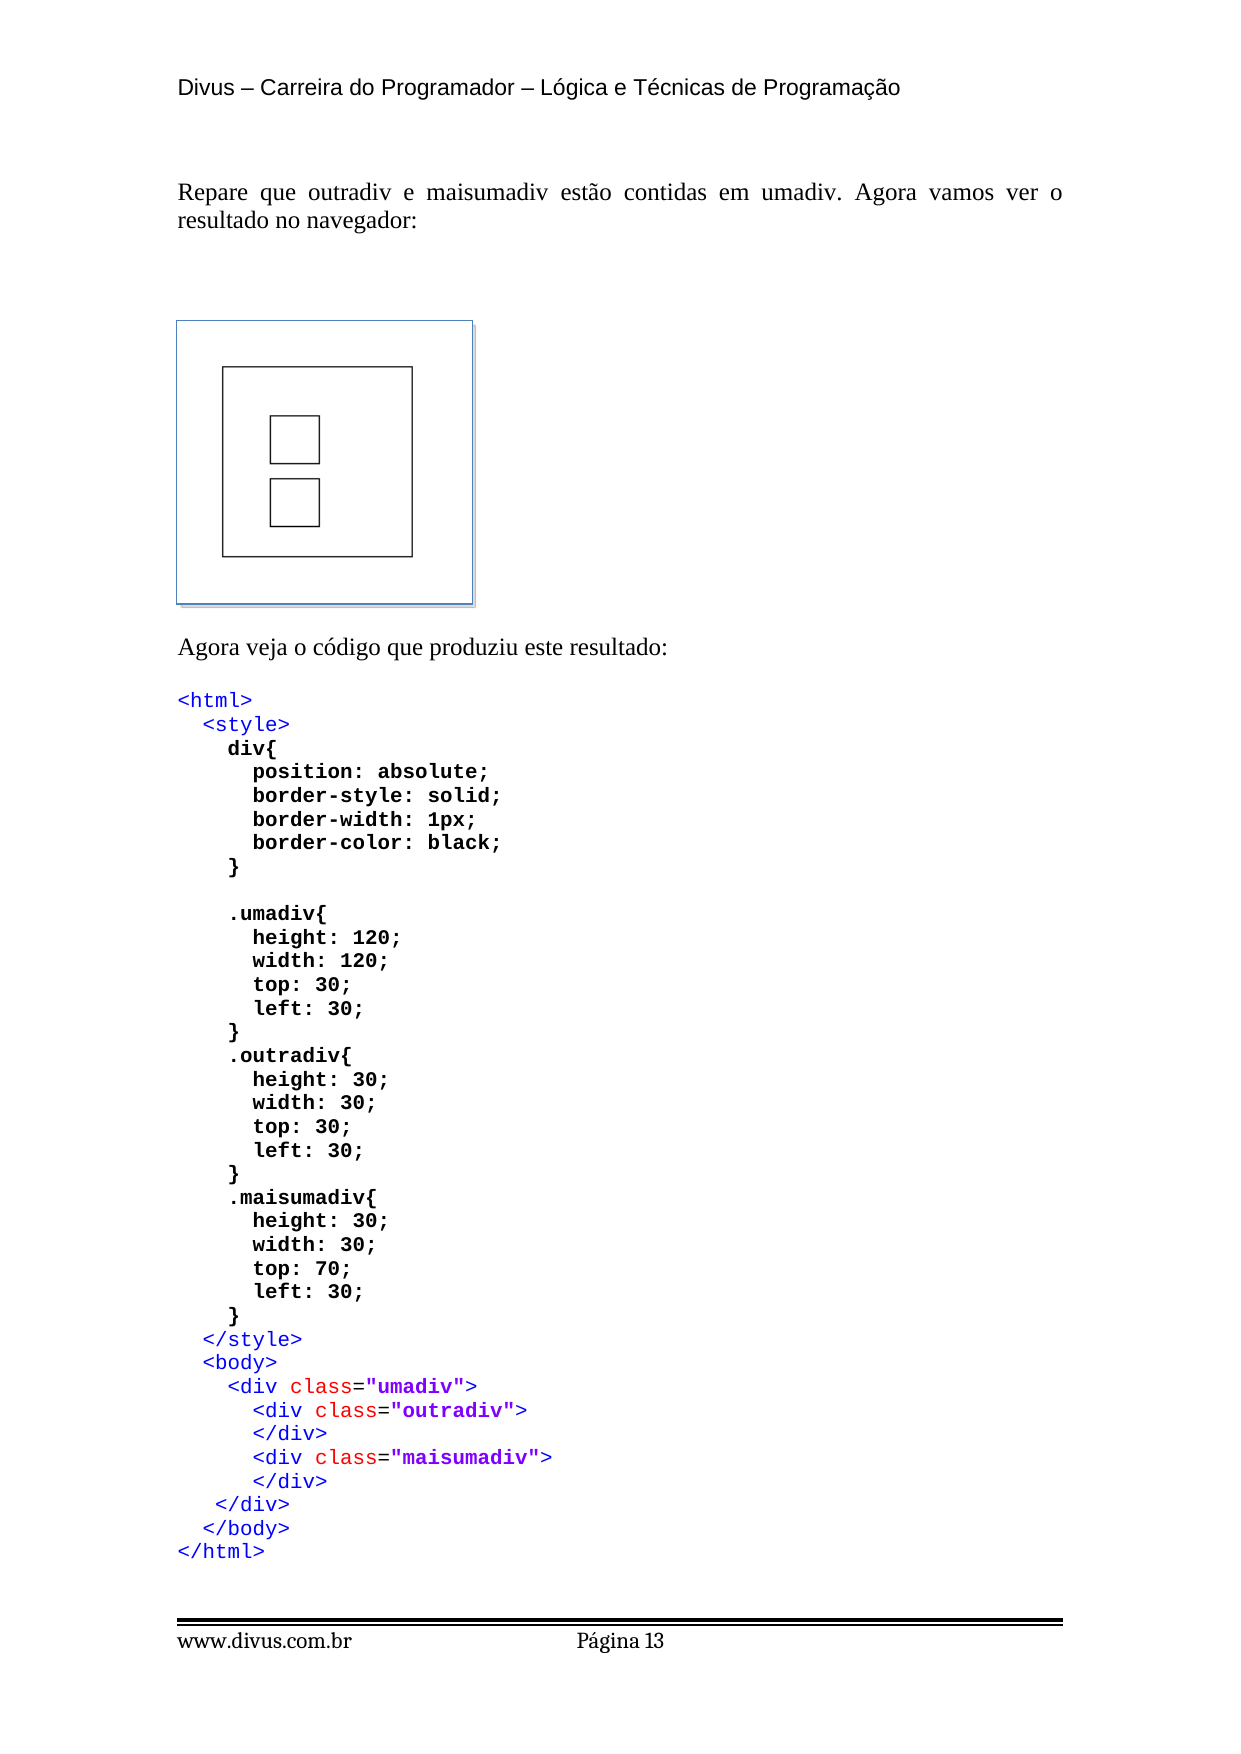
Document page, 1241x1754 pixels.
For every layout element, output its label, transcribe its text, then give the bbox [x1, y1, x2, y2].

text </div> [177, 1423, 1063, 1447]
text top: 30; [177, 974, 1063, 998]
text <div class="umadiv"> [177, 1376, 1063, 1400]
text </style> [177, 1329, 1063, 1352]
text border-style: solid; [177, 785, 1063, 808]
text Agora veja o código que produziu este resultado: [177, 632, 1063, 661]
text position: absolute; [177, 761, 1063, 785]
text height: 30; [177, 1211, 1063, 1234]
text </html> [177, 1542, 1063, 1565]
text height: 30; [177, 1069, 1063, 1092]
text } [177, 1305, 1063, 1329]
text top: 30; [177, 1116, 1063, 1139]
text .maisumadiv{ [177, 1187, 1063, 1211]
text width: 120; [177, 950, 1063, 974]
text div{ [177, 738, 1063, 761]
text } [177, 1163, 1063, 1187]
text <div class="outradiv"> [177, 1400, 1063, 1423]
text </div> [177, 1494, 1063, 1518]
text border-width: 1px; [177, 808, 1063, 832]
text <style> [177, 714, 1063, 738]
text <body> [177, 1352, 1063, 1376]
text border-color: black; [177, 832, 1063, 856]
text <div class="maisumadiv"> [177, 1447, 1063, 1471]
text } [177, 856, 1063, 879]
text width: 30; [177, 1234, 1063, 1258]
text <html> [177, 690, 1063, 714]
text .outradiv{ [177, 1045, 1063, 1069]
text height: 120; [177, 927, 1063, 950]
text left: 30; [177, 998, 1063, 1021]
text top: 70; [177, 1258, 1063, 1281]
text width: 30; [177, 1092, 1063, 1116]
text .umadiv{ [177, 903, 1063, 927]
picture [177, 321, 472, 603]
text left: 30; [177, 1281, 1063, 1305]
text } [177, 1021, 1063, 1045]
text Repare que outradiv e maisumadiv estão contidas em umadiv. Agora vamos ver o resultado no navegador: [177, 177, 1063, 234]
text </div> [177, 1471, 1063, 1494]
text </body> [177, 1518, 1063, 1542]
text left: 30; [177, 1139, 1063, 1163]
